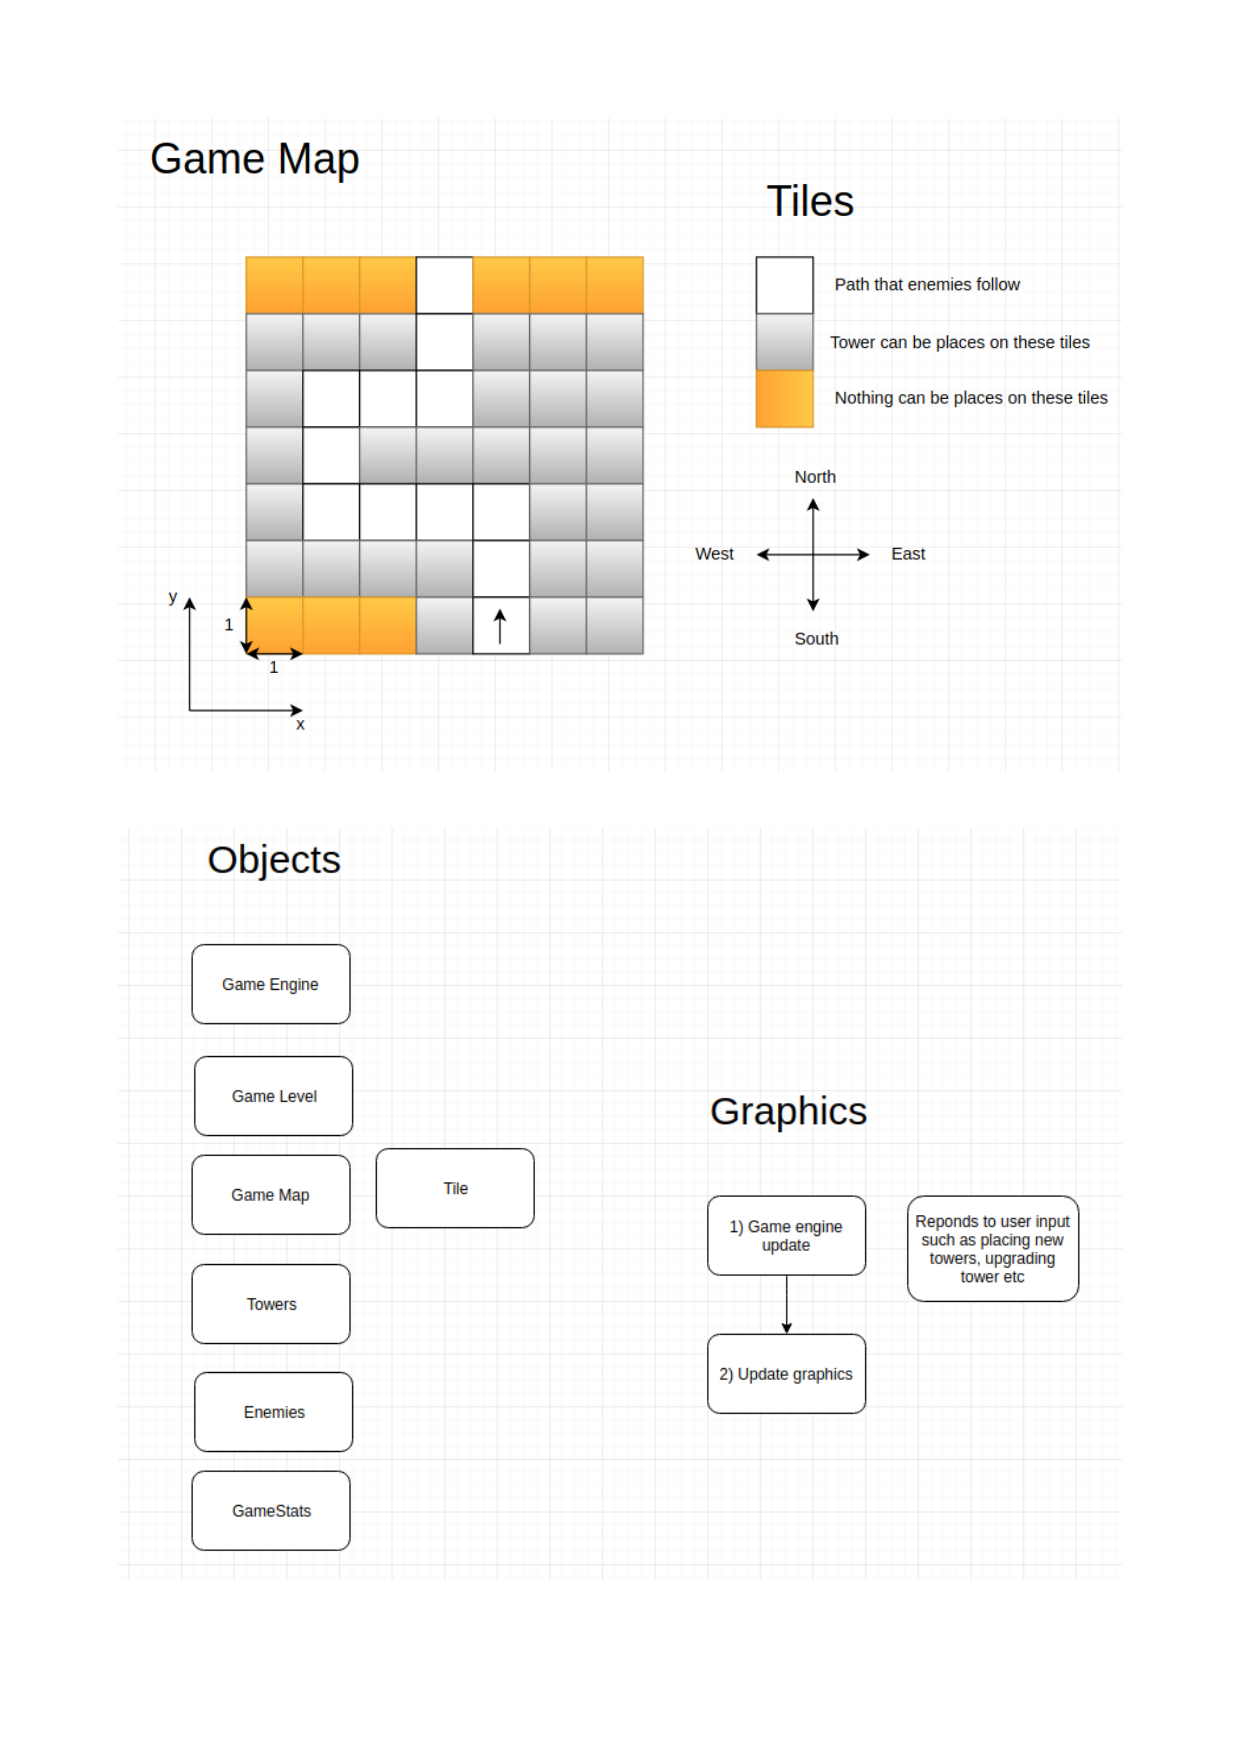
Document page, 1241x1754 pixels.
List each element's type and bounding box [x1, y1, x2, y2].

picture [118, 118, 1123, 771]
picture [118, 828, 1123, 1580]
